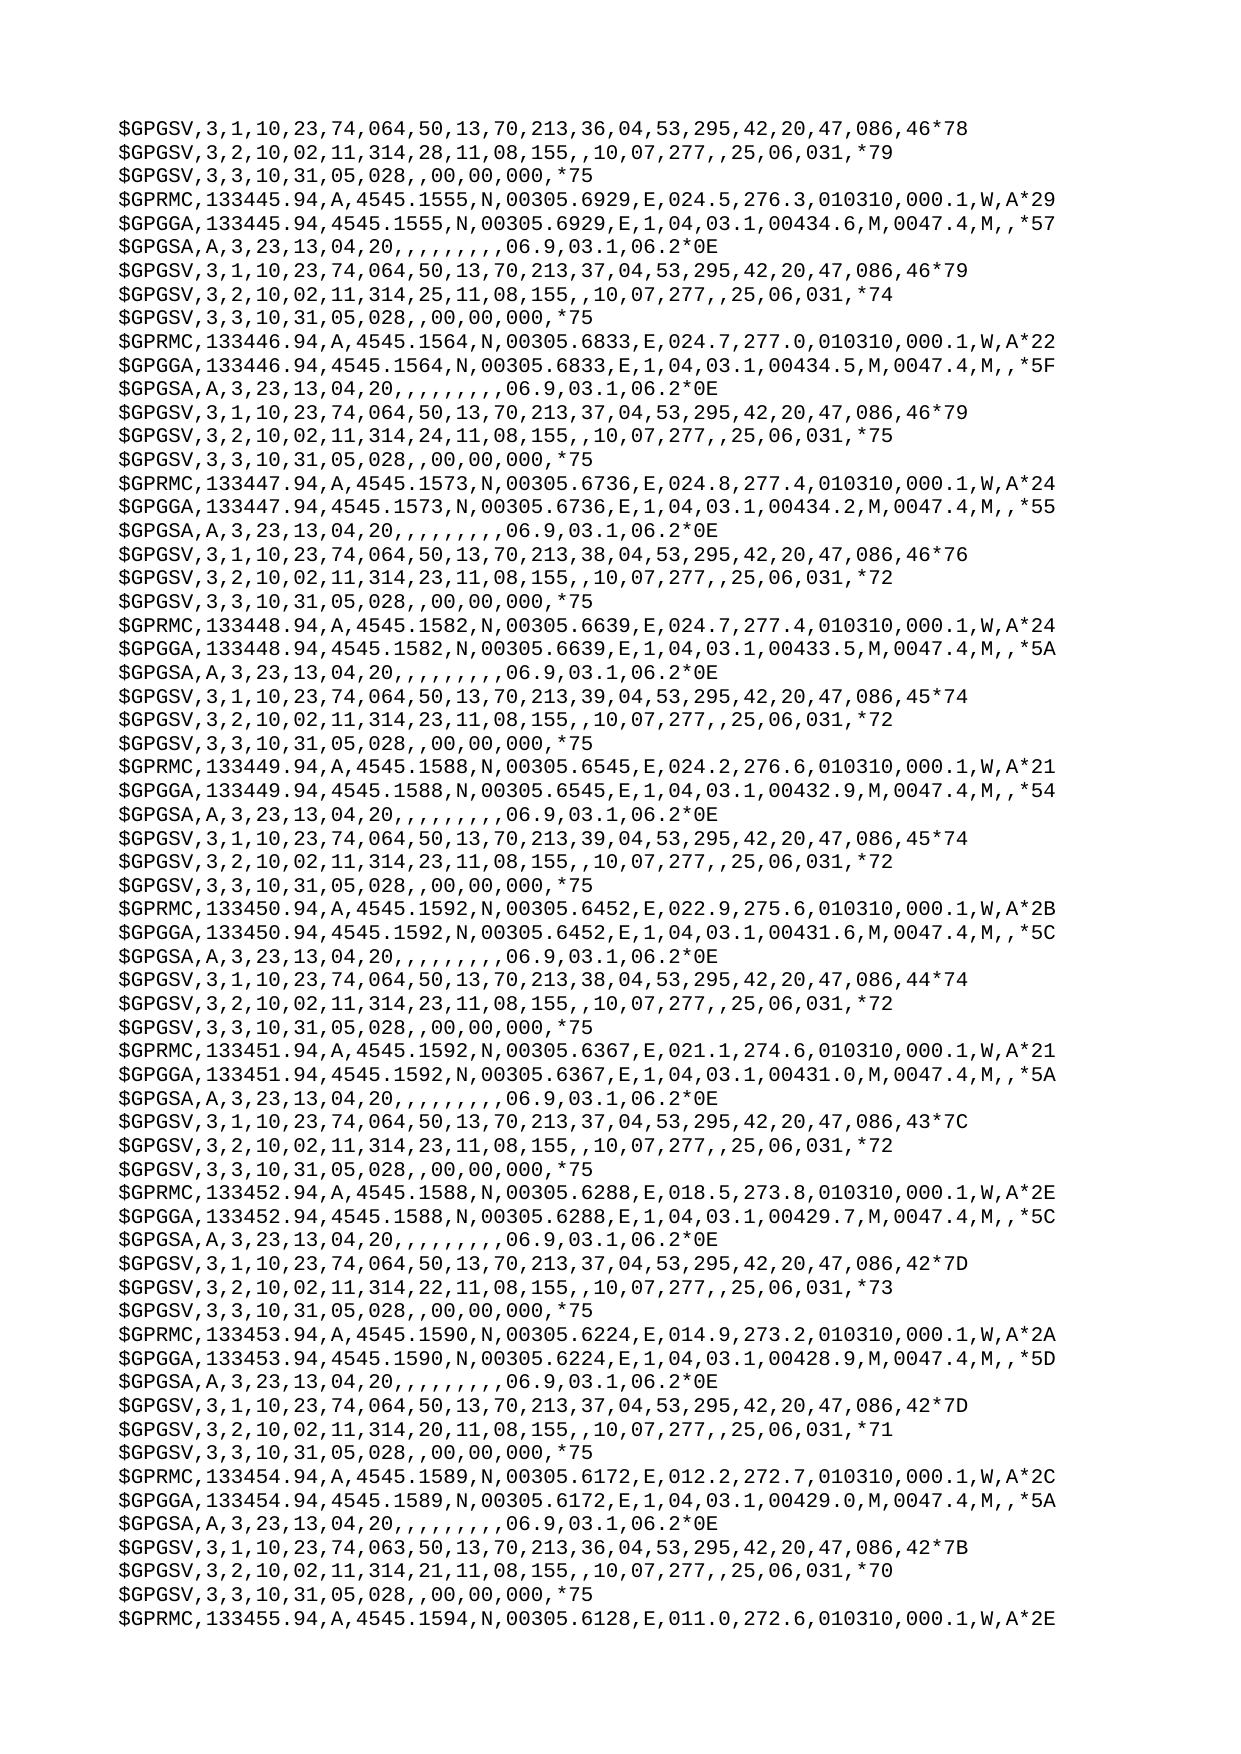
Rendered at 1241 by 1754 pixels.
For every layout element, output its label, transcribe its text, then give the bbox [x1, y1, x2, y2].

text $GPRMC,133447.94,A,4545.1573,N,00305.6736,E,024.8,277.4,010310,000.1,W,A*24 [118, 473, 1122, 496]
text $GPRMC,133448.94,A,4545.1582,N,00305.6639,E,024.7,277.4,010310,000.1,W,A*24 [118, 615, 1122, 638]
text $GPRMC,133445.94,A,4545.1555,N,00305.6929,E,024.5,276.3,010310,000.1,W,A*29 [118, 189, 1122, 213]
text $GPGGA,133446.94,4545.1564,N,00305.6833,E,1,04,03.1,00434.5,M,0047.4,M,,*5F [118, 354, 1122, 378]
text $GPGSV,3,1,10,23,74,064,50,13,70,213,38,04,53,295,42,20,47,086,46*76 [118, 544, 1122, 567]
text $GPGSV,3,2,10,02,11,314,25,11,08,155,,10,07,277,,25,06,031,*74 [118, 284, 1122, 307]
text $GPRMC,133451.94,A,4545.1592,N,00305.6367,E,021.1,274.6,010310,000.1,W,A*21 [118, 1040, 1122, 1064]
text $GPGSV,3,1,10,23,74,064,50,13,70,213,36,04,53,295,42,20,47,086,46*78 [118, 118, 1122, 142]
text $GPGSV,3,1,10,23,74,064,50,13,70,213,39,04,53,295,42,20,47,086,45*74 [118, 686, 1122, 709]
text $GPRMC,133449.94,A,4545.1588,N,00305.6545,E,024.2,276.6,010310,000.1,W,A*21 [118, 757, 1122, 780]
text $GPGSV,3,3,10,31,05,028,,00,00,000,*75 [118, 1158, 1122, 1182]
text $GPRMC,133446.94,A,4545.1564,N,00305.6833,E,024.7,277.0,010310,000.1,W,A*22 [118, 331, 1122, 354]
text $GPGSV,3,1,10,23,74,064,50,13,70,213,38,04,53,295,42,20,47,086,44*74 [118, 969, 1122, 993]
text $GPGSV,3,1,10,23,74,064,50,13,70,213,39,04,53,295,42,20,47,086,45*74 [118, 827, 1122, 851]
text $GPGSV,3,3,10,31,05,028,,00,00,000,*75 [118, 1017, 1122, 1040]
text $GPGSA,A,3,23,13,04,20,,,,,,,,,06.9,03.1,06.2*0E [118, 662, 1122, 686]
text $GPGSA,A,3,23,13,04,20,,,,,,,,,06.9,03.1,06.2*0E [118, 1371, 1122, 1395]
text $GPGSV,3,1,10,23,74,064,50,13,70,213,37,04,53,295,42,20,47,086,46*79 [118, 402, 1122, 426]
text $GPGSV,3,2,10,02,11,314,23,11,08,155,,10,07,277,,25,06,031,*72 [118, 709, 1122, 733]
text $GPGSV,3,2,10,02,11,314,23,11,08,155,,10,07,277,,25,06,031,*72 [118, 851, 1122, 875]
text $GPGSV,3,3,10,31,05,028,,00,00,000,*75 [118, 733, 1122, 757]
text $GPRMC,133455.94,A,4545.1594,N,00305.6128,E,011.0,272.6,010310,000.1,W,A*2E [118, 1608, 1122, 1631]
text $GPGSV,3,1,10,23,74,063,50,13,70,213,36,04,53,295,42,20,47,086,42*7B [118, 1537, 1122, 1561]
text $GPGGA,133448.94,4545.1582,N,00305.6639,E,1,04,03.1,00433.5,M,0047.4,M,,*5A [118, 638, 1122, 662]
text $GPGGA,133445.94,4545.1555,N,00305.6929,E,1,04,03.1,00434.6,M,0047.4,M,,*57 [118, 213, 1122, 236]
text $GPGSV,3,2,10,02,11,314,28,11,08,155,,10,07,277,,25,06,031,*79 [118, 142, 1122, 165]
text $GPGSA,A,3,23,13,04,20,,,,,,,,,06.9,03.1,06.2*0E [118, 236, 1122, 260]
text $GPGSV,3,2,10,02,11,314,23,11,08,155,,10,07,277,,25,06,031,*72 [118, 1135, 1122, 1158]
text $GPGGA,133449.94,4545.1588,N,00305.6545,E,1,04,03.1,00432.9,M,0047.4,M,,*54 [118, 780, 1122, 804]
text $GPGSA,A,3,23,13,04,20,,,,,,,,,06.9,03.1,06.2*0E [118, 1229, 1122, 1253]
text $GPGGA,133453.94,4545.1590,N,00305.6224,E,1,04,03.1,00428.9,M,0047.4,M,,*5D [118, 1348, 1122, 1371]
text $GPGSA,A,3,23,13,04,20,,,,,,,,,06.9,03.1,06.2*0E [118, 520, 1122, 544]
text $GPGSV,3,3,10,31,05,028,,00,00,000,*75 [118, 875, 1122, 898]
text $GPGSV,3,2,10,02,11,314,24,11,08,155,,10,07,277,,25,06,031,*75 [118, 426, 1122, 449]
text $GPGGA,133450.94,4545.1592,N,00305.6452,E,1,04,03.1,00431.6,M,0047.4,M,,*5C [118, 922, 1122, 946]
text $GPGSV,3,2,10,02,11,314,20,11,08,155,,10,07,277,,25,06,031,*71 [118, 1419, 1122, 1442]
text $GPGSA,A,3,23,13,04,20,,,,,,,,,06.9,03.1,06.2*0E [118, 378, 1122, 402]
text $GPGSV,3,2,10,02,11,314,23,11,08,155,,10,07,277,,25,06,031,*72 [118, 993, 1122, 1017]
text $GPGSV,3,2,10,02,11,314,22,11,08,155,,10,07,277,,25,06,031,*73 [118, 1277, 1122, 1300]
text $GPRMC,133450.94,A,4545.1592,N,00305.6452,E,022.9,275.6,010310,000.1,W,A*2B [118, 898, 1122, 922]
text $GPRMC,133452.94,A,4545.1588,N,00305.6288,E,018.5,273.8,010310,000.1,W,A*2E [118, 1182, 1122, 1206]
text $GPGSV,3,1,10,23,74,064,50,13,70,213,37,04,53,295,42,20,47,086,46*79 [118, 260, 1122, 284]
text $GPGSA,A,3,23,13,04,20,,,,,,,,,06.9,03.1,06.2*0E [118, 946, 1122, 969]
text $GPGGA,133451.94,4545.1592,N,00305.6367,E,1,04,03.1,00431.0,M,0047.4,M,,*5A [118, 1064, 1122, 1088]
text $GPGSV,3,3,10,31,05,028,,00,00,000,*75 [118, 1300, 1122, 1324]
text $GPGSA,A,3,23,13,04,20,,,,,,,,,06.9,03.1,06.2*0E [118, 1088, 1122, 1111]
text $GPGSA,A,3,23,13,04,20,,,,,,,,,06.9,03.1,06.2*0E [118, 804, 1122, 827]
text $GPRMC,133454.94,A,4545.1589,N,00305.6172,E,012.2,272.7,010310,000.1,W,A*2C [118, 1466, 1122, 1489]
text $GPGSV,3,3,10,31,05,028,,00,00,000,*75 [118, 449, 1122, 473]
text $GPGGA,133447.94,4545.1573,N,00305.6736,E,1,04,03.1,00434.2,M,0047.4,M,,*55 [118, 496, 1122, 520]
text $GPGSV,3,1,10,23,74,064,50,13,70,213,37,04,53,295,42,20,47,086,42*7D [118, 1253, 1122, 1277]
text $GPGGA,133454.94,4545.1589,N,00305.6172,E,1,04,03.1,00429.0,M,0047.4,M,,*5A [118, 1489, 1122, 1513]
text $GPGSV,3,1,10,23,74,064,50,13,70,213,37,04,53,295,42,20,47,086,43*7C [118, 1111, 1122, 1135]
text $GPGSV,3,2,10,02,11,314,21,11,08,155,,10,07,277,,25,06,031,*70 [118, 1561, 1122, 1584]
text $GPGSV,3,3,10,31,05,028,,00,00,000,*75 [118, 1584, 1122, 1608]
text $GPGSV,3,3,10,31,05,028,,00,00,000,*75 [118, 165, 1122, 189]
text $GPGSV,3,2,10,02,11,314,23,11,08,155,,10,07,277,,25,06,031,*72 [118, 567, 1122, 591]
text $GPGGA,133452.94,4545.1588,N,00305.6288,E,1,04,03.1,00429.7,M,0047.4,M,,*5C [118, 1206, 1122, 1229]
text $GPGSA,A,3,23,13,04,20,,,,,,,,,06.9,03.1,06.2*0E [118, 1513, 1122, 1537]
text $GPGSV,3,3,10,31,05,028,,00,00,000,*75 [118, 307, 1122, 331]
text $GPGSV,3,1,10,23,74,064,50,13,70,213,37,04,53,295,42,20,47,086,42*7D [118, 1395, 1122, 1419]
text $GPRMC,133453.94,A,4545.1590,N,00305.6224,E,014.9,273.2,010310,000.1,W,A*2A [118, 1324, 1122, 1348]
text $GPGSV,3,3,10,31,05,028,,00,00,000,*75 [118, 1442, 1122, 1466]
text $GPGSV,3,3,10,31,05,028,,00,00,000,*75 [118, 591, 1122, 615]
